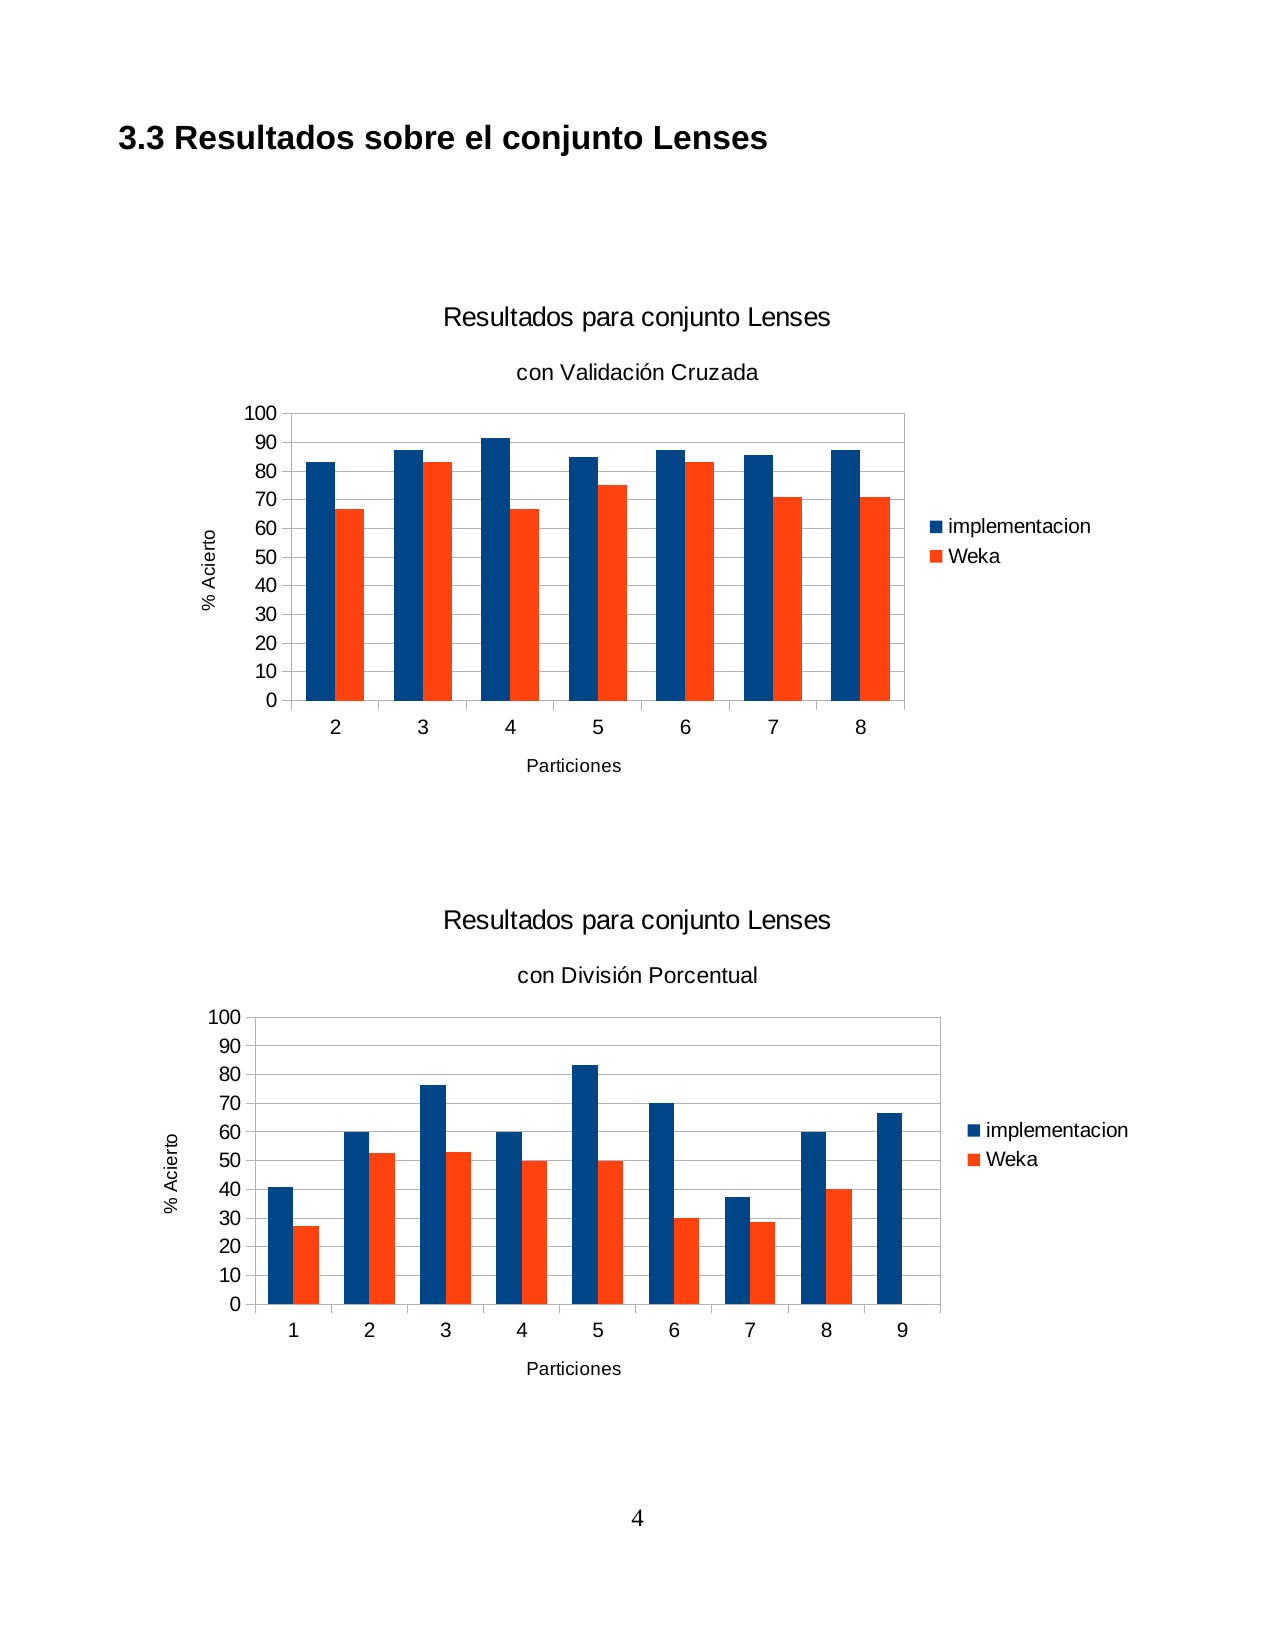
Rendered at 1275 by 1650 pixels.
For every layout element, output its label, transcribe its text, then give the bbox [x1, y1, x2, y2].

subtitle 3.3 Resultados sobre el conjunto Lenses [118, 118, 1157, 157]
